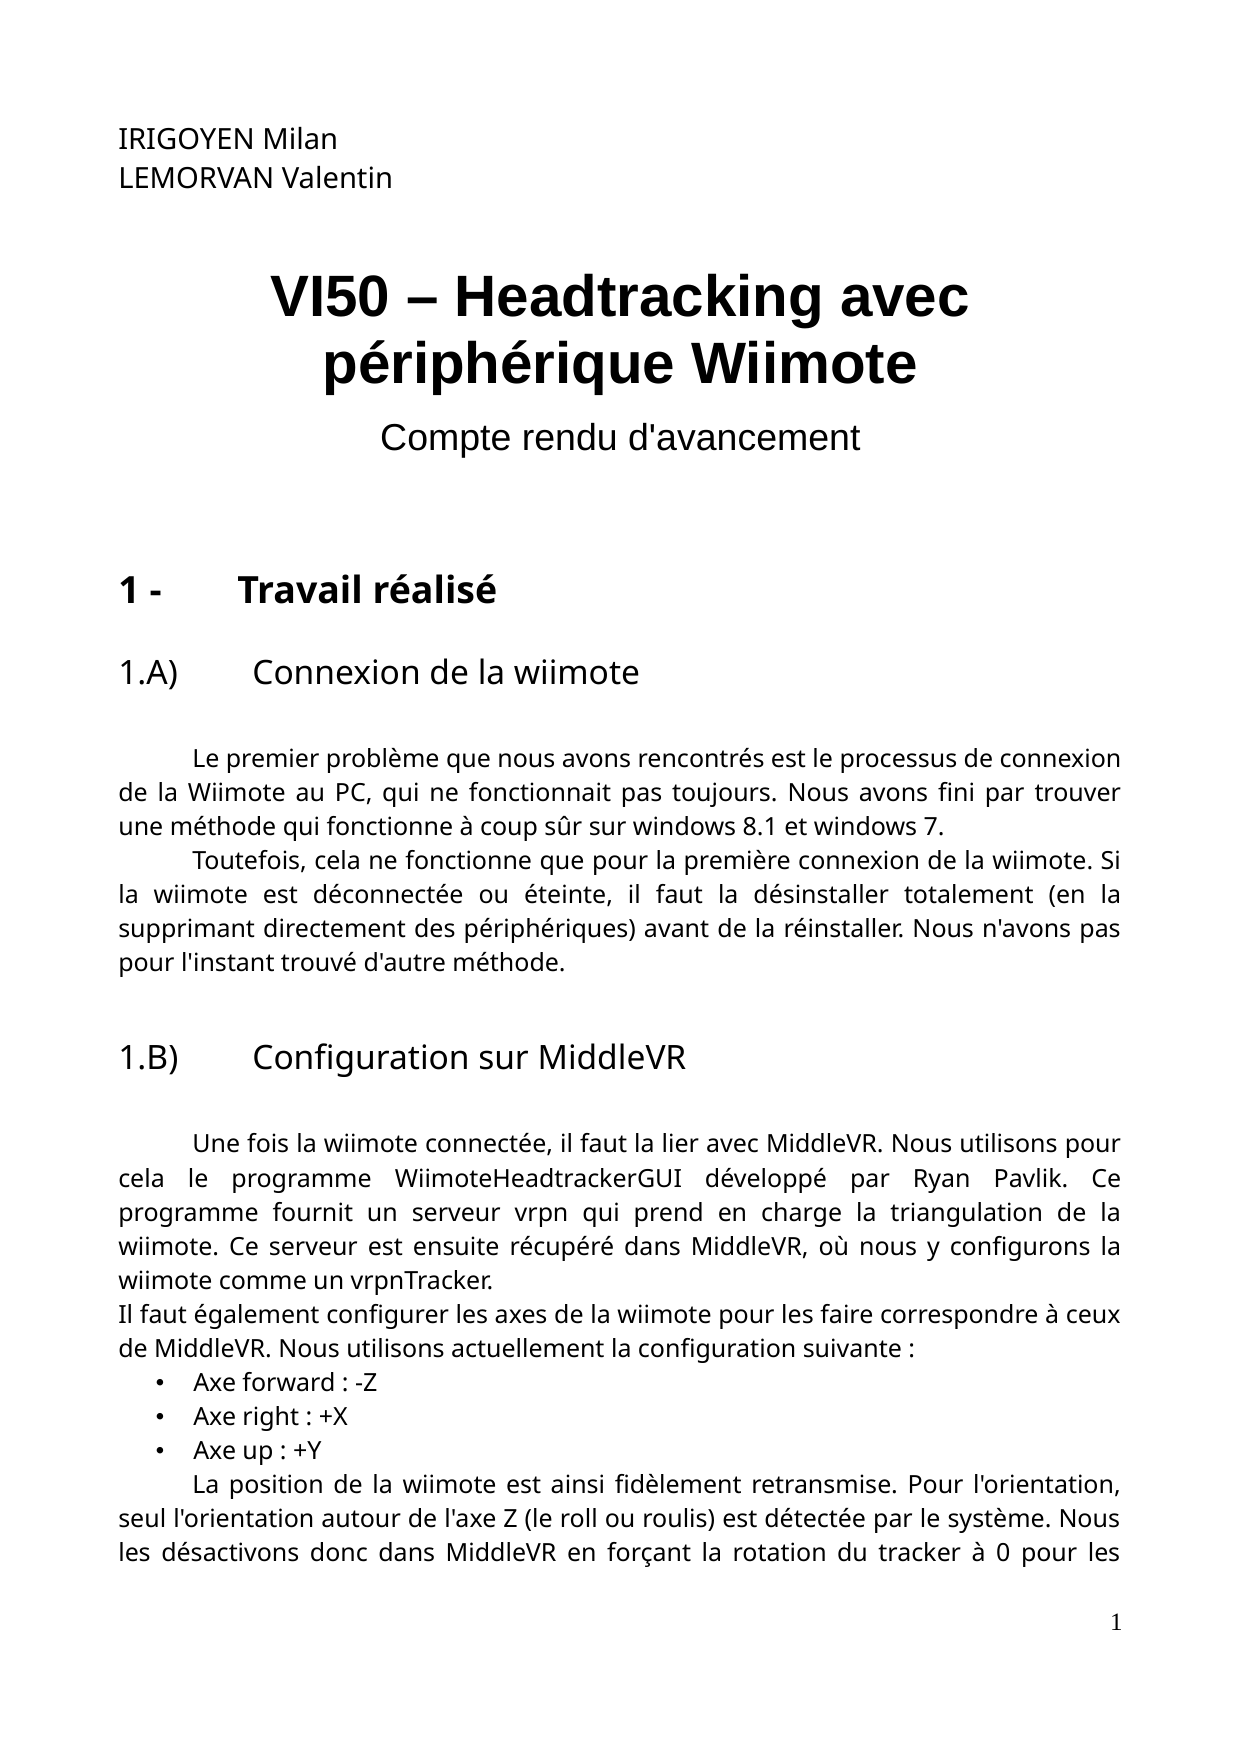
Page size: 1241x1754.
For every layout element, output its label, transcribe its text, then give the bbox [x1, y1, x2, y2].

list Axe up : +Y [156, 1433, 1122, 1467]
text IRIGOYEN Milan [118, 118, 1122, 158]
text Toutefois, cela ne fonctionne que pour la première connexion de la wiimote. Si la wiimote est déconnectée ou éteinte, il faut la désinstaller totalement (en la supprimant directement des périphériques) avant de la réinstaller. Nous n'avons pas pour l'instant trouvé d'autre méthode. [118, 843, 1122, 979]
text LEMORVAN Valentin [118, 158, 1122, 197]
title VI50 – Headtracking avec périphérique Wiimote [118, 262, 1122, 396]
text Le premier problème que nous avons rencontrés est le processus de connexion de la Wiimote au PC, qui ne fonctionnait pas toujours. Nous avons fini par trouver une méthode qui fonctionne à coup sûr sur windows 8.1 et windows 7. [118, 741, 1122, 843]
list Axe forward : -Z [156, 1364, 1122, 1399]
subtitle Travail réalisé [118, 564, 1122, 615]
text Une fois la wiimote connectée, il faut la lier avec MiddleVR. Nous utilisons pour cela le programme WiimoteHeadtrackerGUI développé par Ryan Pavlik. Ce programme fournit un serveur vrpn qui prend en charge la triangulation de la wiimote. Ce serveur est ensuite récupéré dans MiddleVR, où nous y configurons la wiimote comme un vrpnTracker. [118, 1126, 1122, 1296]
subtitle Connexion de la wiimote [118, 648, 1122, 694]
text La position de la wiimote est ainsi fidèlement retransmise. Pour l'orientation, seul l'orientation autour de l'axe Z (le roll ou roulis) est détectée par le système. Nous les désactivons donc dans MiddleVR en forçant la rotation du tracker à 0 pour les [118, 1467, 1122, 1569]
subtitle Compte rendu d'avancement [118, 415, 1122, 458]
subtitle Configuration sur MiddleVR [118, 1034, 1122, 1079]
text Il faut également configurer les axes de la wiimote pour les faire correspondre à ceux de MiddleVR. Nous utilisons actuellement la configuration suivante : [118, 1296, 1122, 1364]
list Axe right : +X [156, 1399, 1122, 1433]
